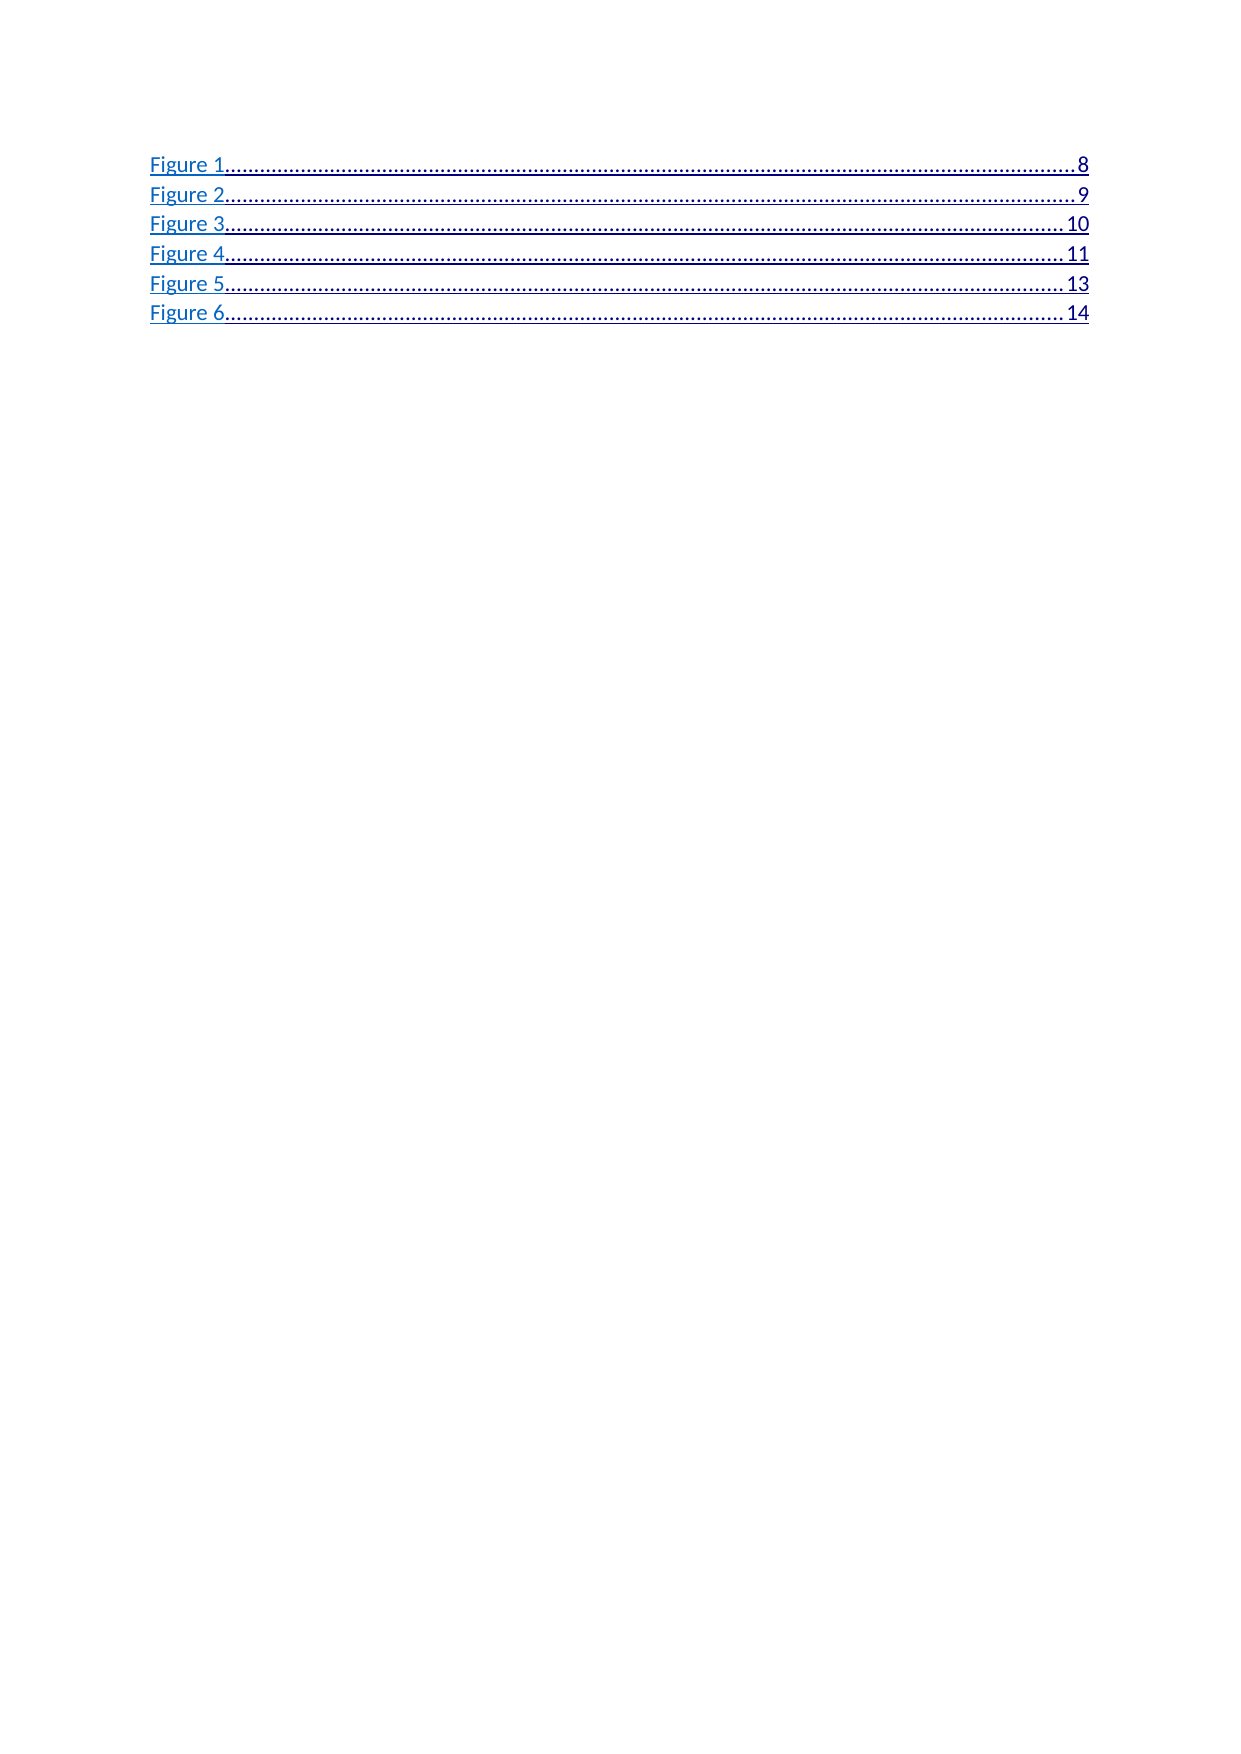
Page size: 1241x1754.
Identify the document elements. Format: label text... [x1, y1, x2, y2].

text Figure 6 14 [150, 298, 1090, 326]
text Figure 2 9 [150, 180, 1090, 208]
text Figure 3 10 [150, 209, 1090, 237]
text Figure 5 13 [150, 269, 1090, 297]
text Figure 1 8 [150, 150, 1090, 178]
text Figure 4 11 [150, 239, 1090, 267]
